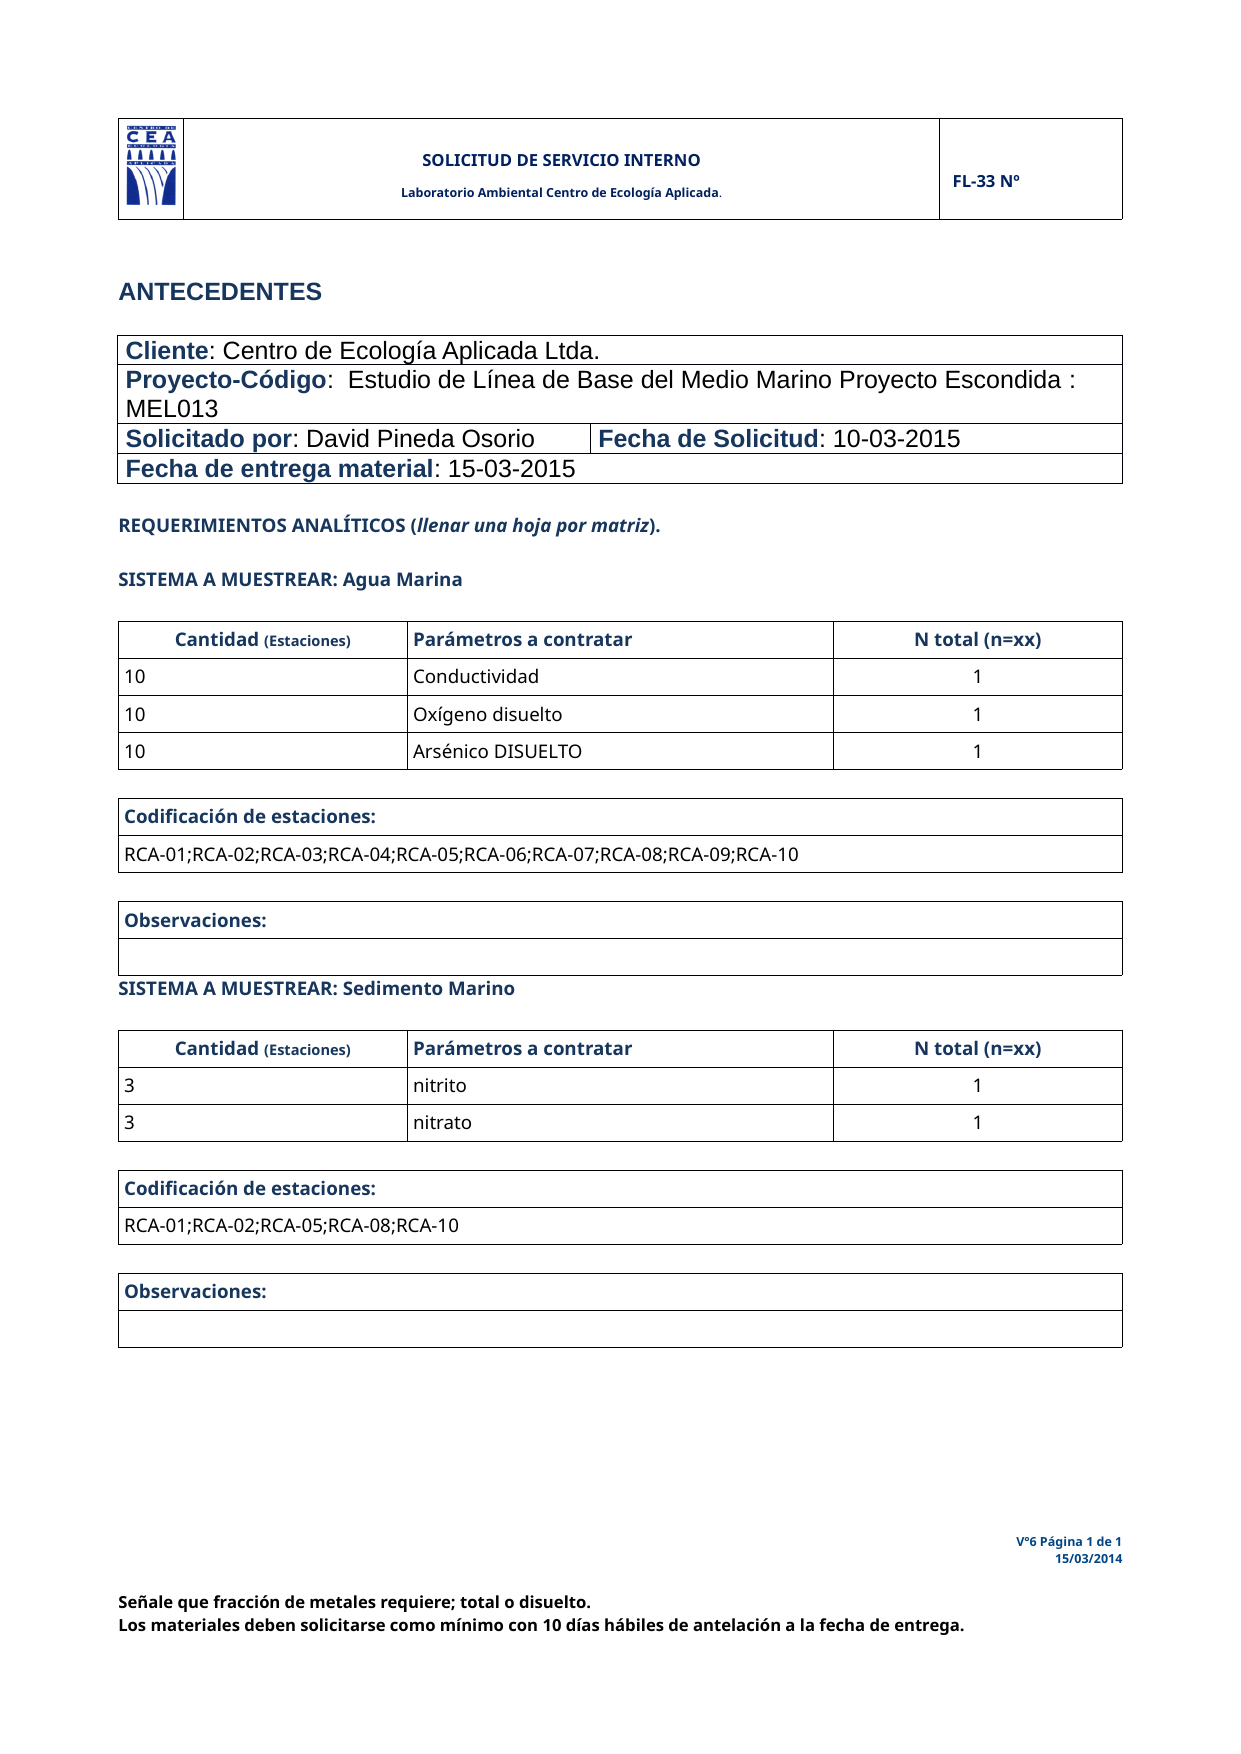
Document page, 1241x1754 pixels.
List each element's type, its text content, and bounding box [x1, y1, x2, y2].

table_cell 1 [834, 733, 1122, 769]
table_header Codificación de estaciones: [119, 1171, 1122, 1207]
table_header Cantidad (Estaciones) [119, 1031, 407, 1067]
table_header Observaciones: [119, 1274, 1122, 1310]
table_cell Solicitado por: David Pineda Osorio [118, 424, 590, 453]
table_cell Arsénico DISUELTO [408, 733, 833, 769]
table_header Parámetros a contratar [408, 622, 833, 658]
table_cell [119, 1311, 1122, 1347]
table_cell RCA-01;RCA-02;RCA-05;RCA-08;RCA-10 [119, 1208, 1122, 1244]
table_header Observaciones: [119, 902, 1122, 938]
table_cell Fecha de entrega material: 15-03-2015 [118, 454, 1122, 482]
table_header Cliente: Centro de Ecología Aplicada Ltda. [118, 336, 1122, 364]
table_cell Conductividad [408, 659, 833, 695]
text SISTEMA A MUESTREAR: Sedimento Marino [118, 976, 1122, 1001]
table_cell 10 [119, 733, 407, 769]
table_header N total (n=xx) [834, 1031, 1122, 1067]
table_header Cantidad (Estaciones) [119, 622, 407, 658]
table_cell RCA-01;RCA-02;RCA-03;RCA-04;RCA-05;RCA-06;RCA-07;RCA-08;RCA-09;RCA-10 [119, 836, 1122, 872]
text REQUERIMIENTOS ANALÍTICOS (llenar una hoja por matriz). [118, 512, 1122, 538]
table_cell nitrato [408, 1105, 833, 1141]
table_cell 1 [834, 1105, 1122, 1141]
table_cell nitrito [408, 1068, 833, 1104]
table_header N total (n=xx) [834, 622, 1122, 658]
picture [124, 123, 179, 207]
table_cell 1 [834, 659, 1122, 695]
table_cell Proyecto-Código: Estudio de Línea de Base del Medio Marino Proyecto Escondida : MEL013 [118, 365, 1122, 423]
table_header Codificación de estaciones: [119, 799, 1122, 835]
table_cell [119, 939, 1122, 975]
table_cell 3 [119, 1068, 407, 1104]
table_cell 1 [834, 696, 1122, 732]
text SISTEMA A MUESTREAR: Agua Marina [118, 567, 1122, 592]
table_cell 3 [119, 1105, 407, 1141]
table_cell Oxígeno disuelto [408, 696, 833, 732]
table_cell 1 [834, 1068, 1122, 1104]
table_cell 10 [119, 659, 407, 695]
text ANTECEDENTES [118, 277, 1122, 306]
table_cell 10 [119, 696, 407, 732]
table_header Parámetros a contratar [408, 1031, 833, 1067]
table_cell Fecha de Solicitud: 10-03-2015 [591, 424, 1122, 453]
